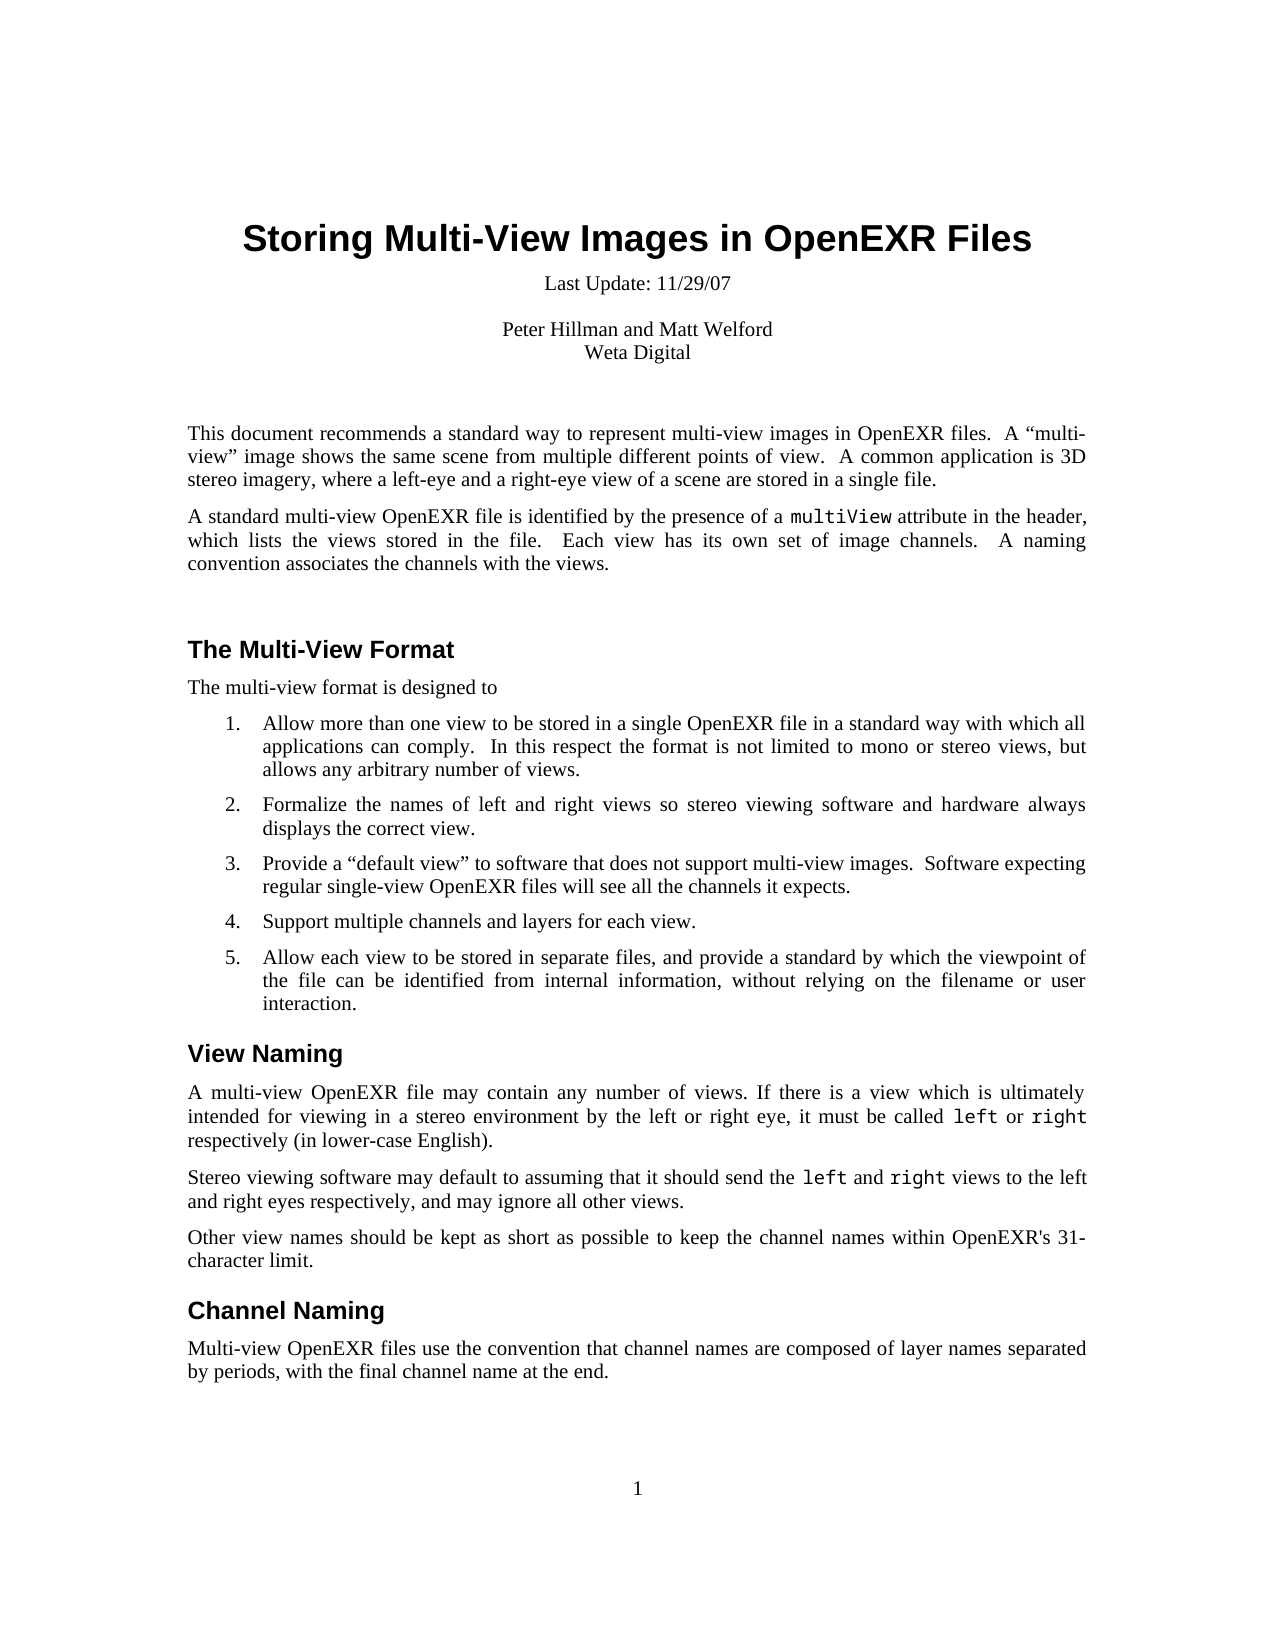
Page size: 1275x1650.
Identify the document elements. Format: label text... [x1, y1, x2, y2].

list Formalize the names of left and right views so stereo viewing software and hardware always displays the correct view. [225, 793, 1087, 839]
list Allow each view to be stored in separate files, and provide a standard by which the viewpoint of the file can be identified from internal information, without relying on the filename or user interaction. [225, 946, 1087, 1015]
text Stereo viewing software may default to assuming that it should send the left and right views to the left and right eyes respectively, and may ignore all other views. [187, 1164, 1087, 1213]
text Weta Digital [187, 341, 1087, 363]
text This document recommends a standard way to represent multi-view images in OpenEXR files. A “multi-view” image shows the same scene from multiple different points of view. A common application is 3D stereo imagery, where a left-eye and a right-eye view of a scene are stored in a single file. [187, 422, 1087, 491]
text Other view names should be kept as short as possible to keep the channel names within OpenEXR's 31-character limit. [187, 1226, 1087, 1272]
text A standard multi-view OpenEXR file is identified by the presence of a multiView attribute in the header, which lists the views stored in the file. Each view has its own set of image channels. A naming convention associates the channels with the views. [187, 504, 1087, 575]
text Last Update: 11/29/07 [187, 271, 1087, 294]
text Multi-view OpenEXR files use the convention that channel names are composed of layer names separated by periods, with the final channel name at the end. [187, 1337, 1087, 1383]
subtitle Channel Naming [187, 1297, 1087, 1325]
subtitle The Multi-View Format [187, 636, 1087, 664]
list Allow more than one view to be stored in a single OpenEXR file in a standard way with which all applications can comply. In this respect the format is not limited to mono or stereo views, but allows any arbitrary number of views. [225, 712, 1087, 781]
list Support multiple channels and layers for each view. [225, 910, 1087, 933]
text Peter Hillman and Matt Welford [187, 317, 1087, 341]
subtitle View Naming [187, 1040, 1087, 1068]
text A multi-view OpenEXR file may contain any number of views. If there is a view which is ultimately intended for viewing in a stereo environment by the left or right eye, it must be called left or right respectively (in lower-case English). [187, 1081, 1087, 1152]
text The multi-view format is designed to [187, 676, 1087, 699]
list Provide a “default view” to software that does not support multi-view images. Software expecting regular single-view OpenEXR files will see all the channels it expects. [225, 852, 1087, 898]
title Storing Multi-View Images in OpenEXR Files [187, 217, 1087, 259]
